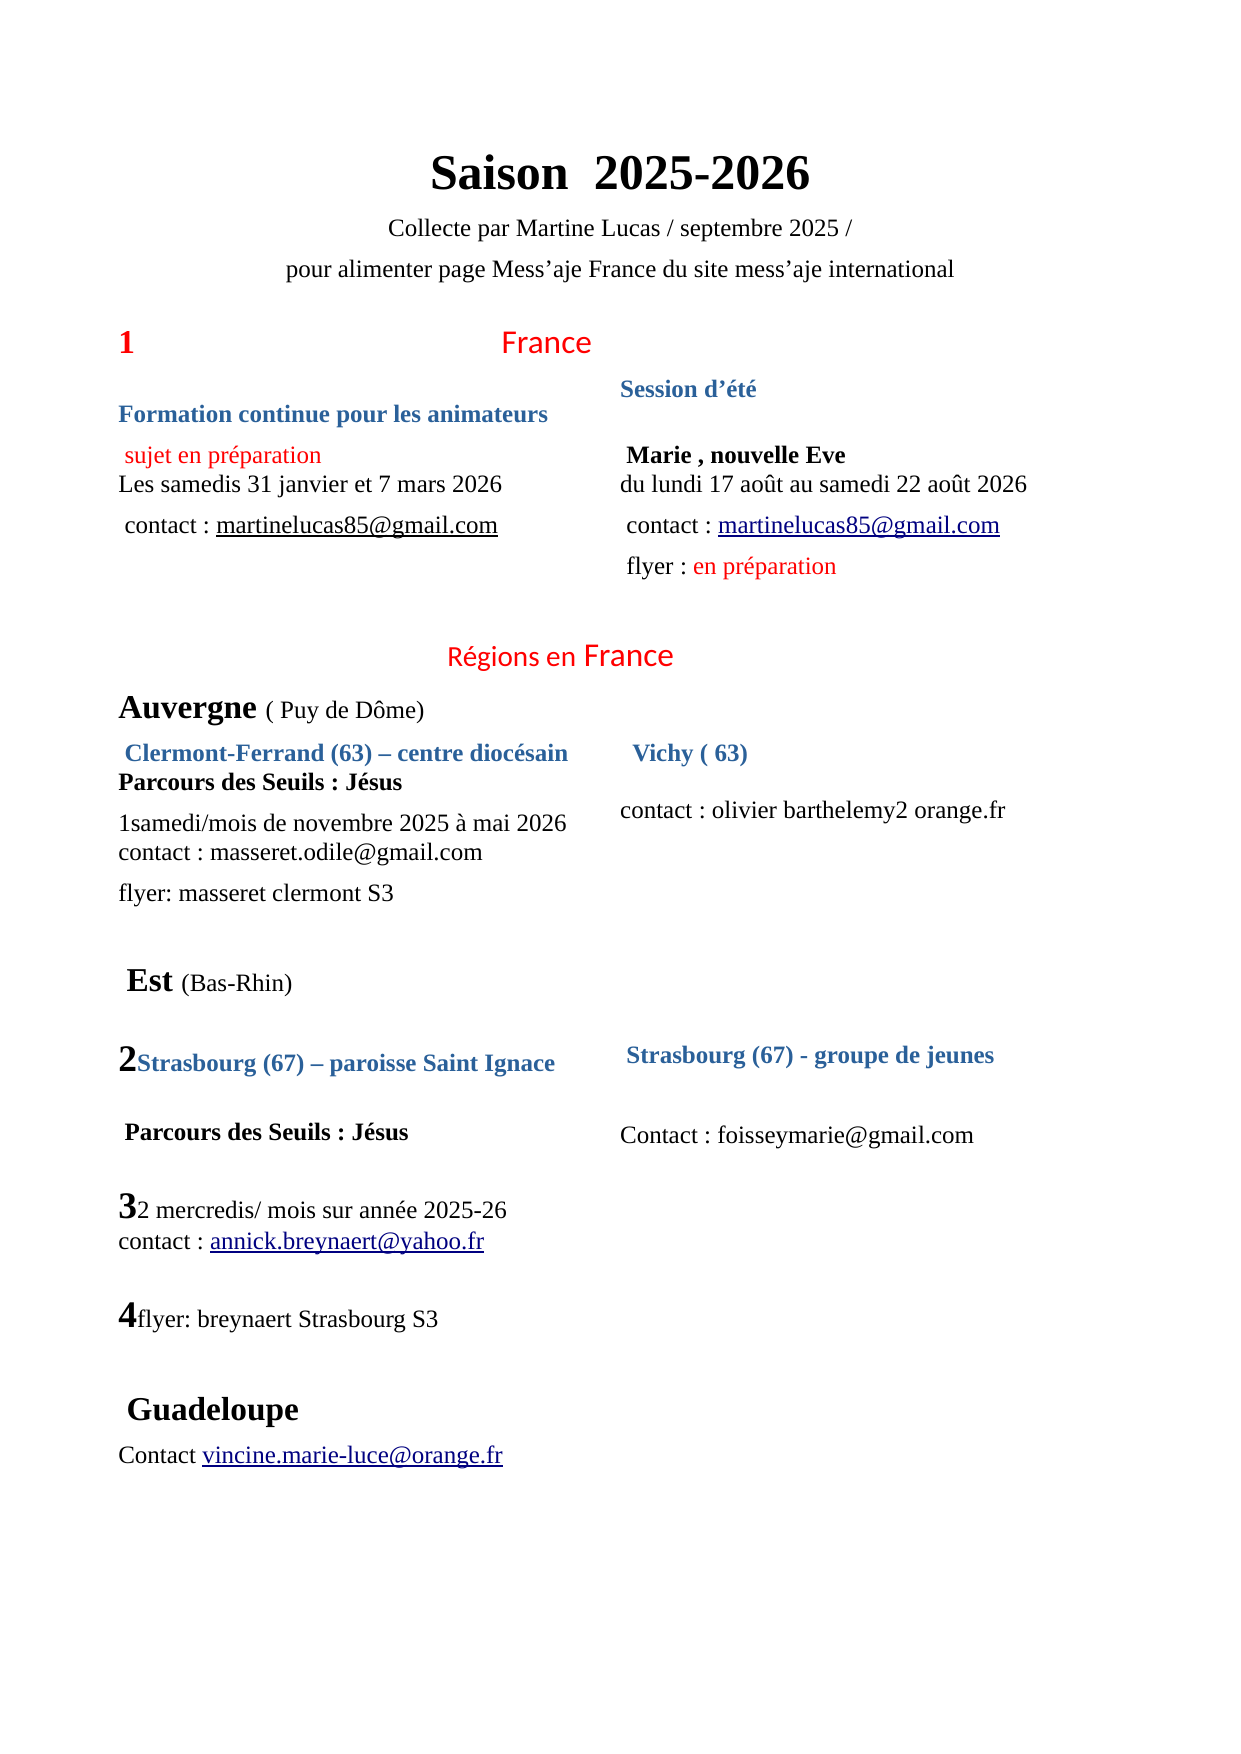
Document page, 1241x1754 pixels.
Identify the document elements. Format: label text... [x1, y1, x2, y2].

table_cell Parcours des Seuils : Jésus 2 mercredis/ mois sur année 2025-26 contact : annick.breynaert@yahoo.fr flyer: breynaert Strasbourg S3 [118, 1092, 620, 1348]
table_cell Parcours des Seuils : Jésus 1samedi/mois de novembre 2025 à mai 2026 contact : masseret.odile@gmail.com flyer: masseret clermont S3 [118, 767, 620, 919]
table_header Vichy ( 63) [620, 738, 1122, 767]
text Guadeloupe [118, 1389, 1122, 1428]
subtitle Saison 2025-2026 [118, 143, 1122, 201]
text Est (Bas-Rhin) [118, 960, 1122, 999]
table_cell Marie , nouvelle Eve du lundi 17 août au samedi 22 août 2026 contact : martinelucas85@gmail.com flyer : en préparation [620, 440, 1122, 593]
subtitle France [118, 321, 1122, 361]
text pour alimenter page Mess’aje France du site mess’aje international [118, 254, 1122, 283]
table_header Session d’été [620, 374, 1122, 440]
table_header [620, 1440, 1122, 1498]
table_cell contact : olivier barthelemy2 orange.fr [620, 767, 1122, 919]
table_header Strasbourg (67) – paroisse Saint Ignace [118, 1011, 620, 1092]
text Régions en France [118, 634, 1122, 674]
table_header Formation continue pour les animateurs [118, 374, 620, 440]
text Collecte par Martine Lucas / septembre 2025 / [118, 213, 1122, 242]
text Auvergne ( Puy de Dôme) [118, 687, 1122, 725]
table_cell Contact : foisseymarie@gmail.com [620, 1092, 1122, 1348]
table_header Contact vincine.marie-luce@orange.fr [118, 1440, 620, 1498]
table_header Strasbourg (67) - groupe de jeunes [620, 1011, 1122, 1092]
table_cell sujet en préparation Les samedis 31 janvier et 7 mars 2026 contact : martinelucas85@gmail.com [118, 440, 620, 593]
table_header Clermont-Ferrand (63) – centre diocésain [118, 738, 620, 767]
